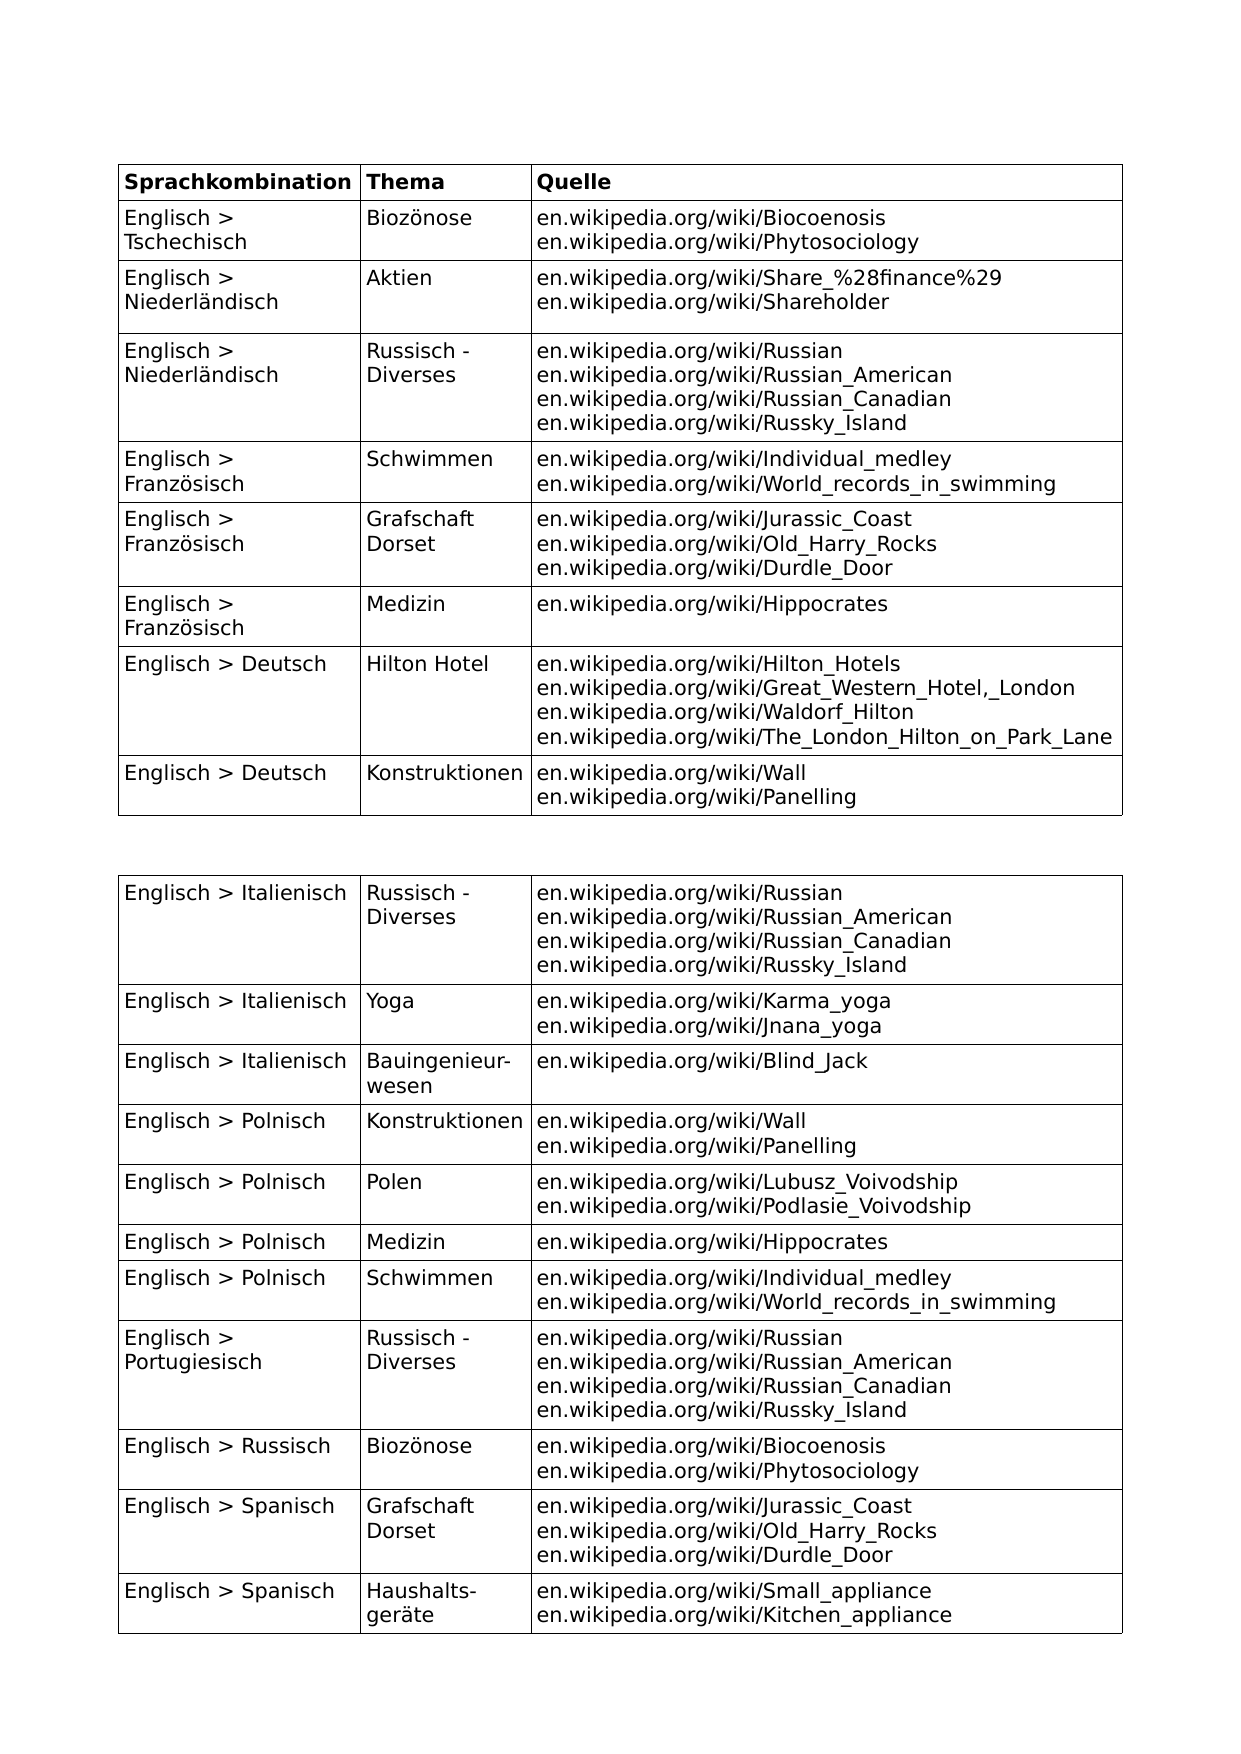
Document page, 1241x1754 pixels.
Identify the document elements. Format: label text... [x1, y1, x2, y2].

table_cell Hilton Hotel [361, 647, 531, 755]
table_cell en.wikipedia.org/wiki/Jurassic_Coast en.wikipedia.org/wiki/Old_Harry_Rocks en.wikipedia.org/wiki/Durdle_Door [532, 1490, 1122, 1573]
table_cell en.wikipedia.org/wiki/Russian en.wikipedia.org/wiki/Russian_American en.wikipedia.org/wiki/Russian_Canadian en.wikipedia.org/wiki/Russky_Island [532, 1321, 1122, 1428]
table_cell Russisch - Diverses [361, 1321, 531, 1428]
table_cell en.wikipedia.org/wiki/Karma_yoga en.wikipedia.org/wiki/Jnana_yoga [532, 985, 1122, 1044]
table_cell en.wikipedia.org/wiki/Russian en.wikipedia.org/wiki/Russian_American en.wikipedia.org/wiki/Russian_Canadian en.wikipedia.org/wiki/Russky_Island [532, 876, 1122, 983]
table_cell Englisch > Polnisch [119, 1225, 360, 1260]
table_cell Grafschaft Dorset [361, 1490, 531, 1573]
table_cell Russisch - Diverses [361, 876, 531, 983]
table_header Thema [361, 165, 531, 200]
table_cell en.wikipedia.org/wiki/Biocoenosis en.wikipedia.org/wiki/Phytosociology [532, 1430, 1122, 1489]
table_cell Englisch > Deutsch [119, 756, 360, 815]
table_cell en.wikipedia.org/wiki/Lubusz_Voivodship en.wikipedia.org/wiki/Podlasie_Voivodship [532, 1165, 1122, 1224]
table_cell Medizin [361, 587, 531, 646]
table_cell Haushalts-geräte [361, 1574, 531, 1633]
table_cell [360, 816, 531, 875]
table_cell Englisch > Tschechisch [119, 201, 360, 260]
table_cell Englisch > Deutsch [119, 647, 360, 755]
table_header Quelle [532, 165, 1122, 200]
table_header Sprachkombination [119, 165, 360, 200]
table_cell Biozönose [361, 201, 531, 260]
table_cell en.wikipedia.org/wiki/Wall en.wikipedia.org/wiki/Panelling [532, 756, 1122, 815]
table_cell en.wikipedia.org/wiki/Hippocrates [532, 1225, 1122, 1260]
table_cell en.wikipedia.org/wiki/Share_%28finance%29 en.wikipedia.org/wiki/Shareholder [532, 261, 1122, 333]
table_cell Polen [361, 1165, 531, 1224]
table_cell en.wikipedia.org/wiki/Individual_medley en.wikipedia.org/wiki/World_records_in_swimming [532, 1261, 1122, 1320]
table_cell Yoga [361, 985, 531, 1044]
table_cell Englisch > Niederländisch [119, 334, 360, 441]
table_cell en.wikipedia.org/wiki/Individual_medley en.wikipedia.org/wiki/World_records_in_swimming [532, 442, 1122, 502]
table_cell Englisch > Italienisch [119, 876, 360, 983]
table_cell Englisch > Französisch [119, 503, 360, 586]
table_cell Englisch > Polnisch [119, 1105, 360, 1164]
table_cell [531, 816, 1122, 875]
table_cell Englisch > Niederländisch [119, 261, 360, 333]
table_cell Russisch - Diverses [361, 334, 531, 441]
table_cell Bauingenieur-wesen [361, 1045, 531, 1104]
table_cell Englisch > Polnisch [119, 1261, 360, 1320]
table_cell Grafschaft Dorset [361, 503, 531, 586]
table_cell Englisch > Italienisch [119, 1045, 360, 1104]
table_cell Schwimmen [361, 442, 531, 502]
table_cell en.wikipedia.org/wiki/Blind_Jack [532, 1045, 1122, 1104]
table_cell en.wikipedia.org/wiki/Wall en.wikipedia.org/wiki/Panelling [532, 1105, 1122, 1164]
table_cell Biozönose [361, 1430, 531, 1489]
table_cell [118, 816, 360, 875]
table_cell en.wikipedia.org/wiki/Russian en.wikipedia.org/wiki/Russian_American en.wikipedia.org/wiki/Russian_Canadian en.wikipedia.org/wiki/Russky_Island [532, 334, 1122, 441]
table_cell Aktien [361, 261, 531, 333]
table_cell Englisch > Spanisch [119, 1574, 360, 1633]
text [118, 118, 1122, 152]
table_cell en.wikipedia.org/wiki/Hilton_Hotels en.wikipedia.org/wiki/Great_Western_Hotel,_London en.wikipedia.org/wiki/Waldorf_Hilton en.wikipedia.org/wiki/The_London_Hilton_on_Park_Lane [532, 647, 1122, 755]
table_cell en.wikipedia.org/wiki/Hippocrates [532, 587, 1122, 646]
table_cell Konstruktionen [361, 756, 531, 815]
table_cell Englisch > Italienisch [119, 985, 360, 1044]
table_cell Englisch > Französisch [119, 587, 360, 646]
table_cell en.wikipedia.org/wiki/Small_appliance en.wikipedia.org/wiki/Kitchen_appliance [532, 1574, 1122, 1633]
table_cell Englisch > Russisch [119, 1430, 360, 1489]
table_cell Englisch > Spanisch [119, 1490, 360, 1573]
table_cell Schwimmen [361, 1261, 531, 1320]
table_cell Medizin [361, 1225, 531, 1260]
table_cell Englisch > Französisch [119, 442, 360, 502]
table_cell Englisch > Polnisch [119, 1165, 360, 1224]
table_cell en.wikipedia.org/wiki/Biocoenosis en.wikipedia.org/wiki/Phytosociology [532, 201, 1122, 260]
table_cell Englisch > Portugiesisch [119, 1321, 360, 1428]
table_cell en.wikipedia.org/wiki/Jurassic_Coast en.wikipedia.org/wiki/Old_Harry_Rocks en.wikipedia.org/wiki/Durdle_Door [532, 503, 1122, 586]
table_cell Konstruktionen [361, 1105, 531, 1164]
